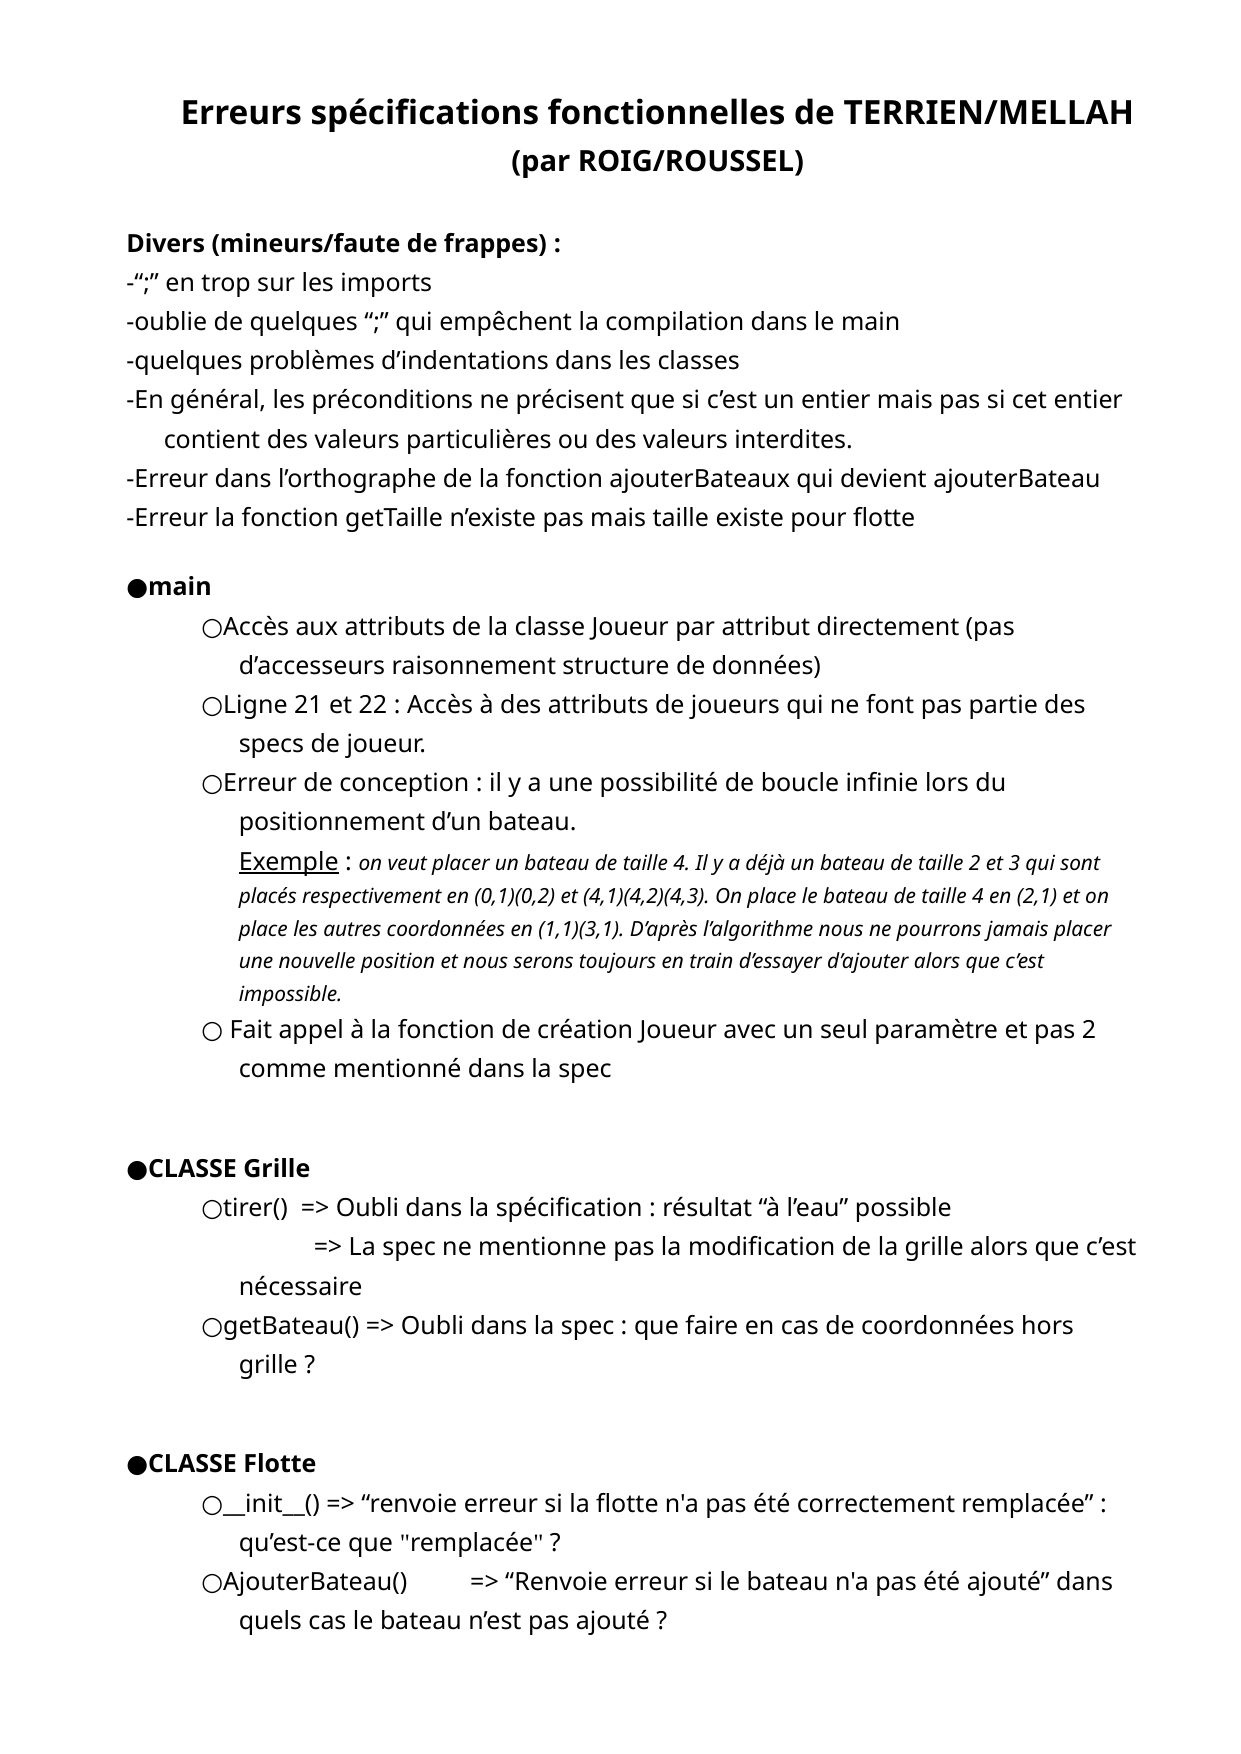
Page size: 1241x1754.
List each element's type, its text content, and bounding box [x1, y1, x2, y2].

list En général, les préconditions ne précisent que si c’est un entier mais pas si cet entier contient des valeurs particulières ou des valeurs interdites. [126, 382, 1152, 455]
list main [126, 569, 1152, 603]
list “;” en trop sur les imports [126, 265, 1152, 299]
list getBateau() => Oubli dans la spec : que faire en cas de coordonnées hors grille ? [201, 1307, 1152, 1381]
list AjouterBateau() => “Renvoie erreur si le bateau n'a pas été ajouté” dans quels cas le bateau n’est pas ajouté ? [201, 1563, 1152, 1637]
list tirer() => Oubli dans la spécification : résultat “à l’eau” possible [201, 1190, 1152, 1224]
text Erreurs spécifications fonctionnelles de TERRIEN/MELLAH [163, 88, 1152, 134]
list Ligne 21 et 22 : Accès à des attributs de joueurs qui ne font pas partie des specs de joueur. [201, 687, 1152, 760]
text Divers (mineurs/faute de frappes) : [126, 226, 1152, 259]
list oublie de quelques “;” qui empêchent la compilation dans le main [126, 304, 1152, 338]
list CLASSE Flotte [126, 1446, 1152, 1480]
list quelques problèmes d’indentations dans les classes [126, 343, 1152, 377]
list Erreur de conception : il y a une possibilité de boucle infinie lors du positionnement d’un bateau. [201, 765, 1152, 838]
list Erreur la fonction getTaille n’existe pas mais taille existe pour flotte [126, 500, 1152, 534]
text Exemple : on veut placer un bateau de taille 4. Il y a déjà un bateau de taille 2 et 3 qui sont placés respectivement en (0,1)(0,2) et (4,1)(4,2)(4,3). On place le bateau de taille 4 en (2,1) et on place les autres coordonnées en (1,1)(3,1). D’après l’algorithme nous ne pourrons jamais placer une nouvelle position et nous serons toujours en train d’essayer d’ajouter alors que c’est impossible. [238, 843, 1152, 1008]
list __init__() => “renvoie erreur si la flotte n'a pas été correctement remplacée” : qu’est-ce que "remplacée" ? [201, 1485, 1152, 1558]
list Accès aux attributs de la classe Joueur par attribut directement (pas d’accesseurs raisonnement structure de données) [201, 608, 1152, 681]
list Erreur dans l’orthographe de la fonction ajouterBateaux qui devient ajouterBateau [126, 461, 1152, 494]
list Fait appel à la fonction de création Joueur avec un seul paramètre et pas 2 comme mentionné dans la spec [201, 1012, 1152, 1085]
list CLASSE Grille [126, 1151, 1152, 1185]
text (par ROIG/ROUSSEL) [163, 141, 1152, 180]
text => La spec ne mentionne pas la modification de la grille alors que c’est nécessaire [238, 1229, 1152, 1302]
